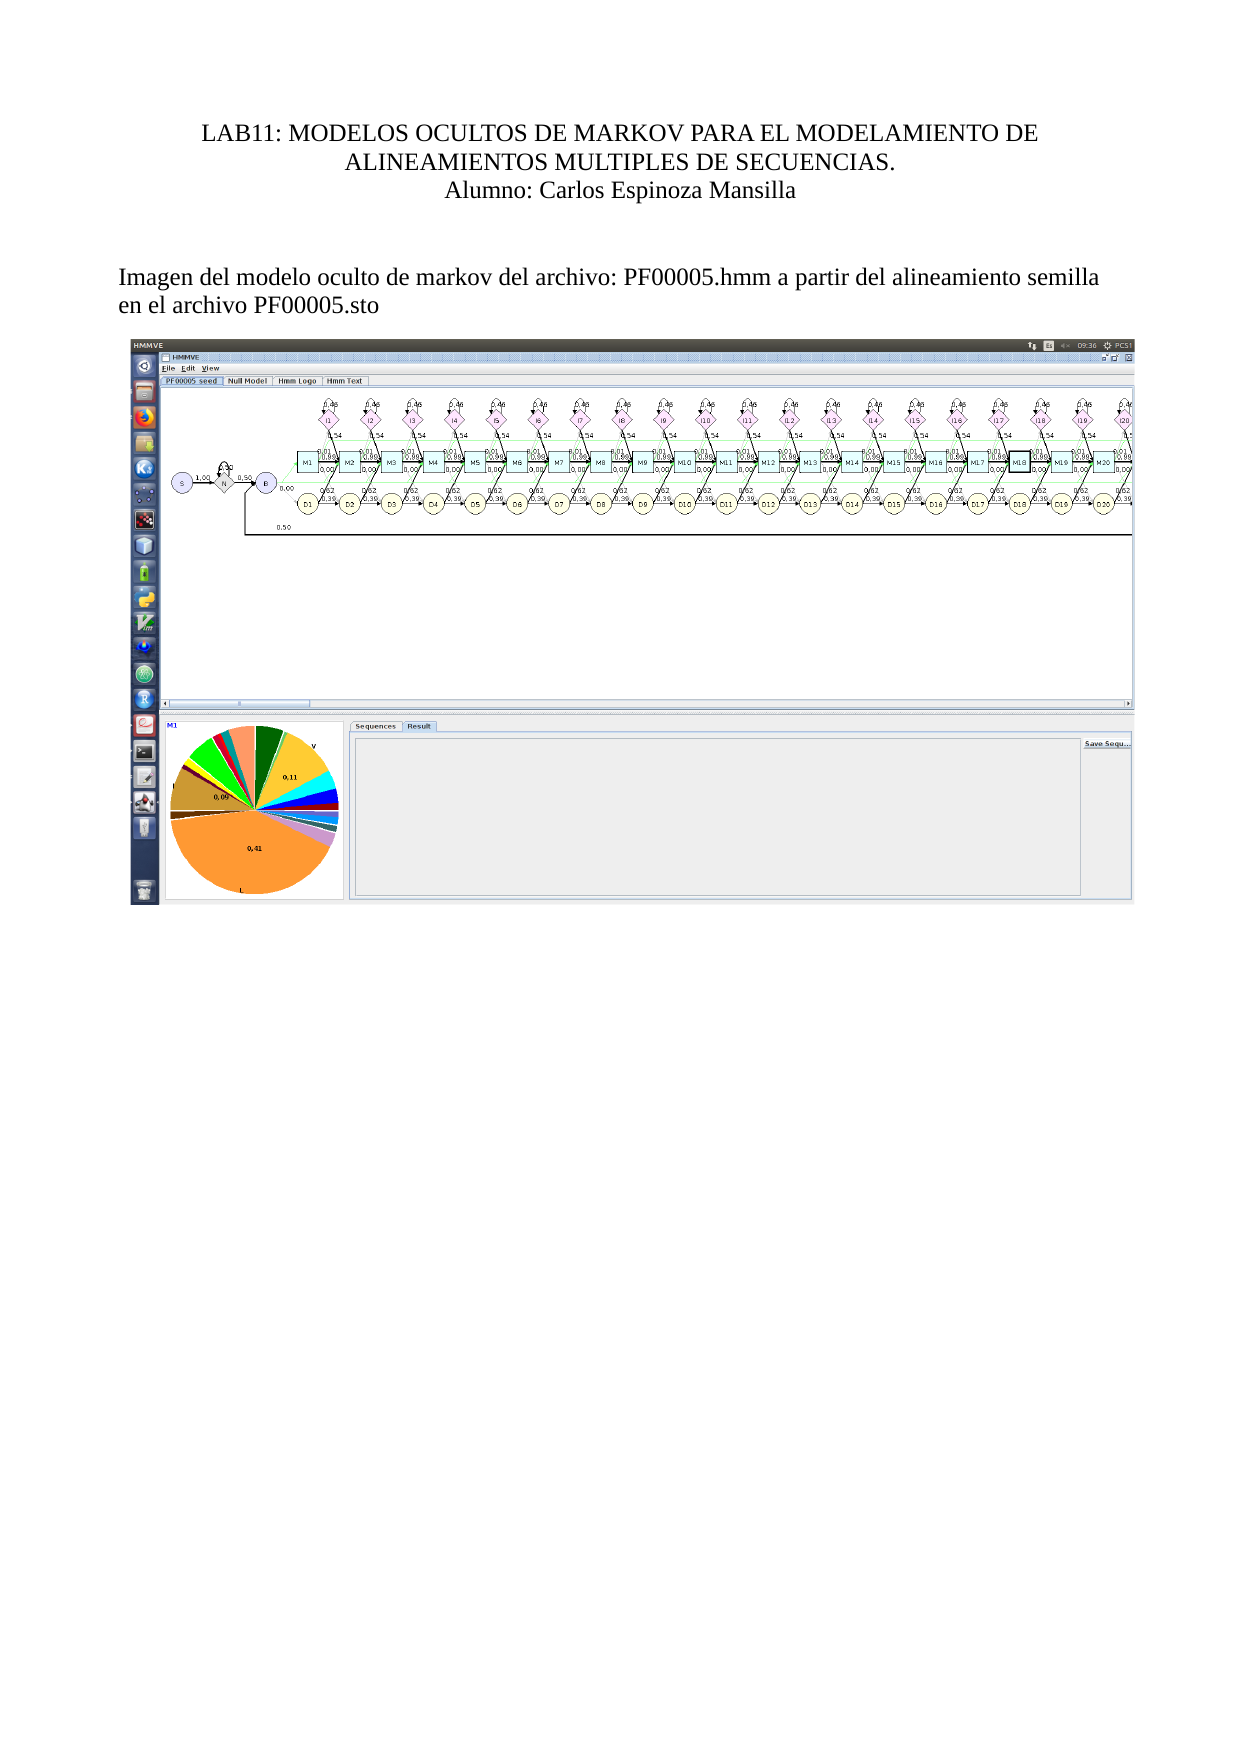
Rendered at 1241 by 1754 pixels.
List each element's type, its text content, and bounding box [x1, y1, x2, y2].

text Alumno: Carlos Espinoza Mansilla [118, 176, 1122, 204]
text LAB11: MODELOS OCULTOS DE MARKOV PARA EL MODELAMIENTO DE ALINEAMIENTOS MULTIPLES DE SECUENCIAS. [118, 118, 1122, 176]
text Imagen del modelo oculto de markov del archivo: PF00005.hmm a partir del alineamiento semilla en el archivo PF00005.sto [118, 262, 1122, 319]
picture [130, 339, 1135, 905]
